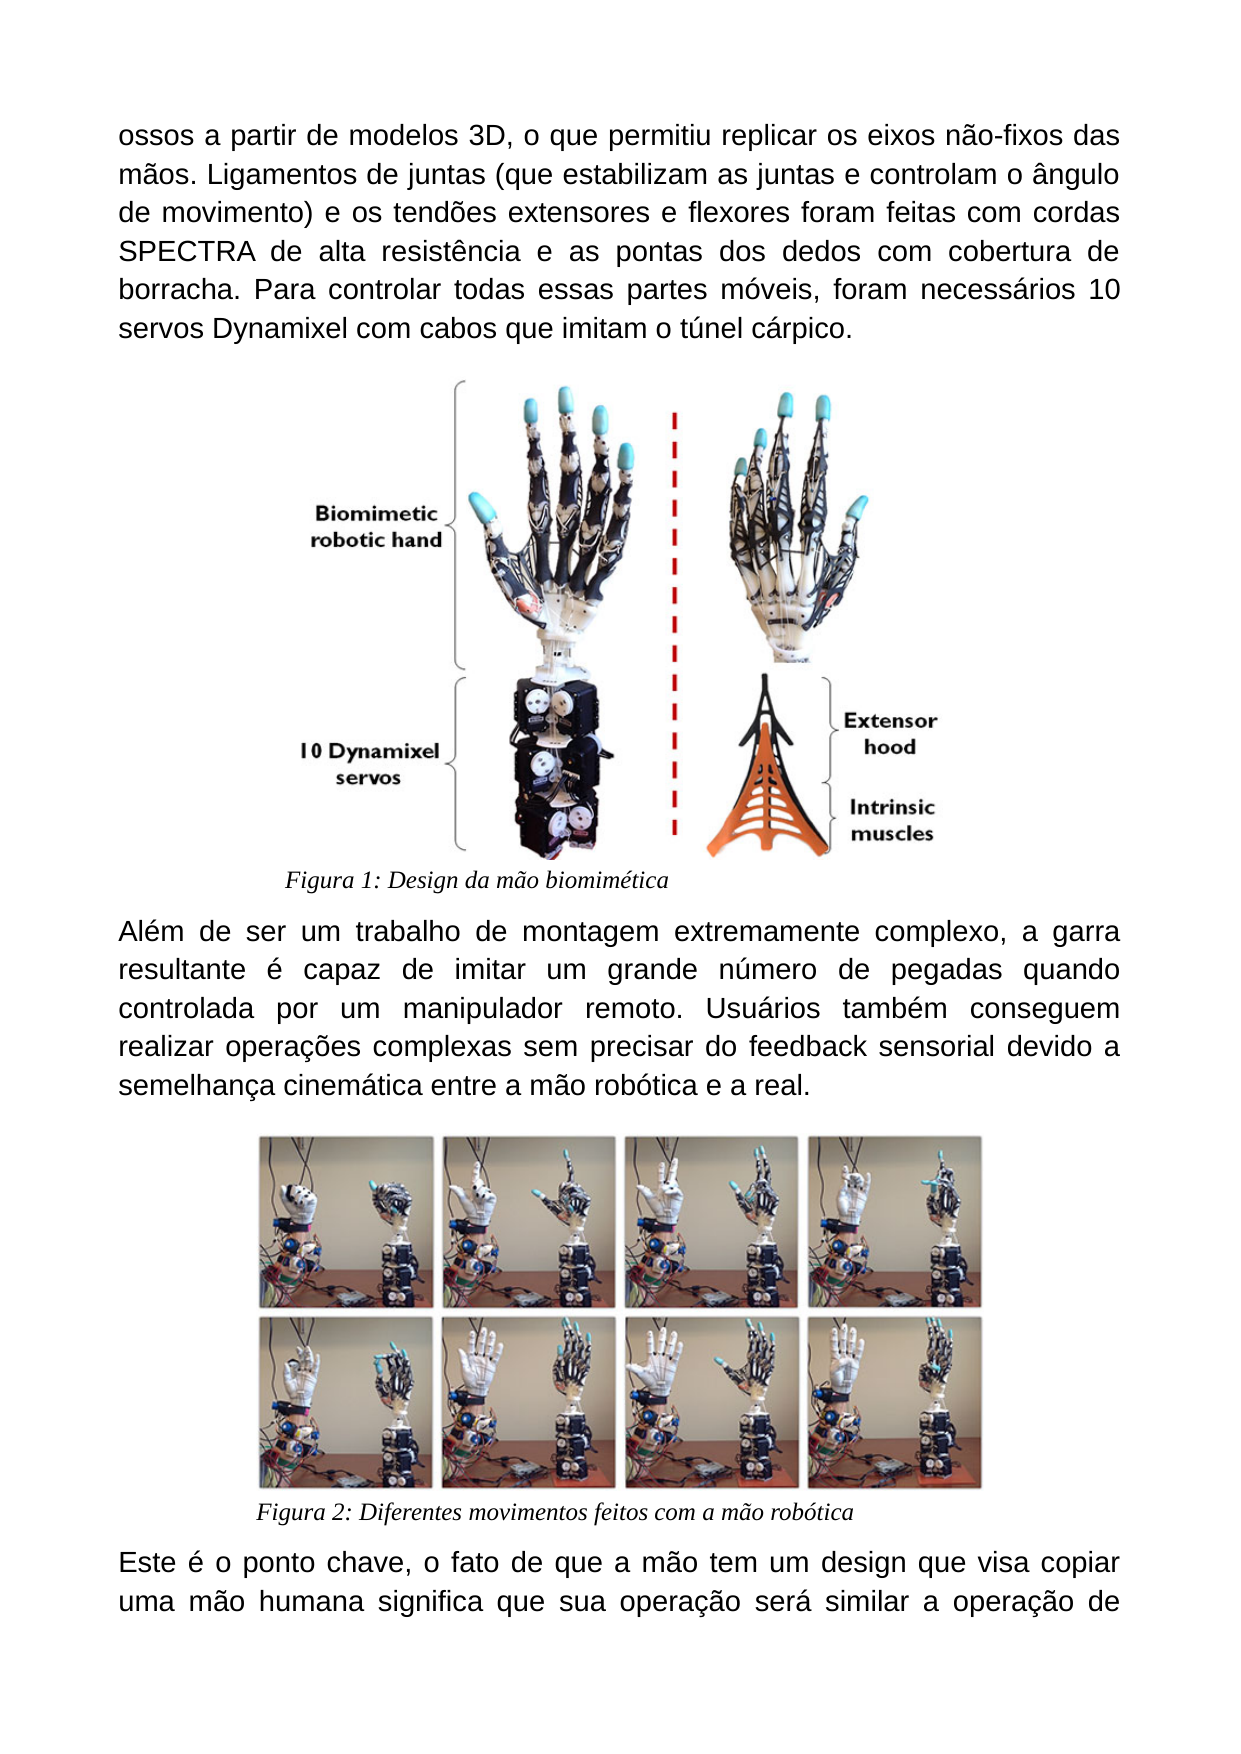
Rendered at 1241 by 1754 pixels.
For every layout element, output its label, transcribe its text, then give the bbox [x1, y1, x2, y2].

text Figura 1: Design da mão biomimética [285, 860, 955, 894]
text Figura 2: Diferentes movimentos feitos com a mão robótica [256, 1492, 984, 1526]
text ossos a partir de modelos 3D, o que permitiu replicar os eixos não-fixos das mãos. Ligamentos de juntas (que estabilizam as juntas e controlam o ângulo de movimento) e os tendões extensores e flexores foram feitas com cordas SPECTRA de alta resistência e as pontas dos dedos com cobertura de borracha. Para controlar todas essas partes móveis, foram necessários 10 servos Dynamixel com cabos que imitam o túnel cárpico. [118, 118, 1122, 344]
picture [256, 1133, 984, 1492]
text Este é o ponto chave, o fato de que a mão tem um design que visa copiar uma mão humana significa que sua operação será similar a operação de [118, 1545, 1122, 1617]
text Além de ser um trabalho de montagem extremamente complexo, a garra resultante é capaz de imitar um grande número de pegadas quando controlada por um manipulador remoto. Usuários também conseguem realizar operações complexas sem precisar do feedback sensorial devido a semelhança cinemática entre a mão robótica e a real. [118, 913, 1122, 1101]
picture [285, 376, 956, 860]
